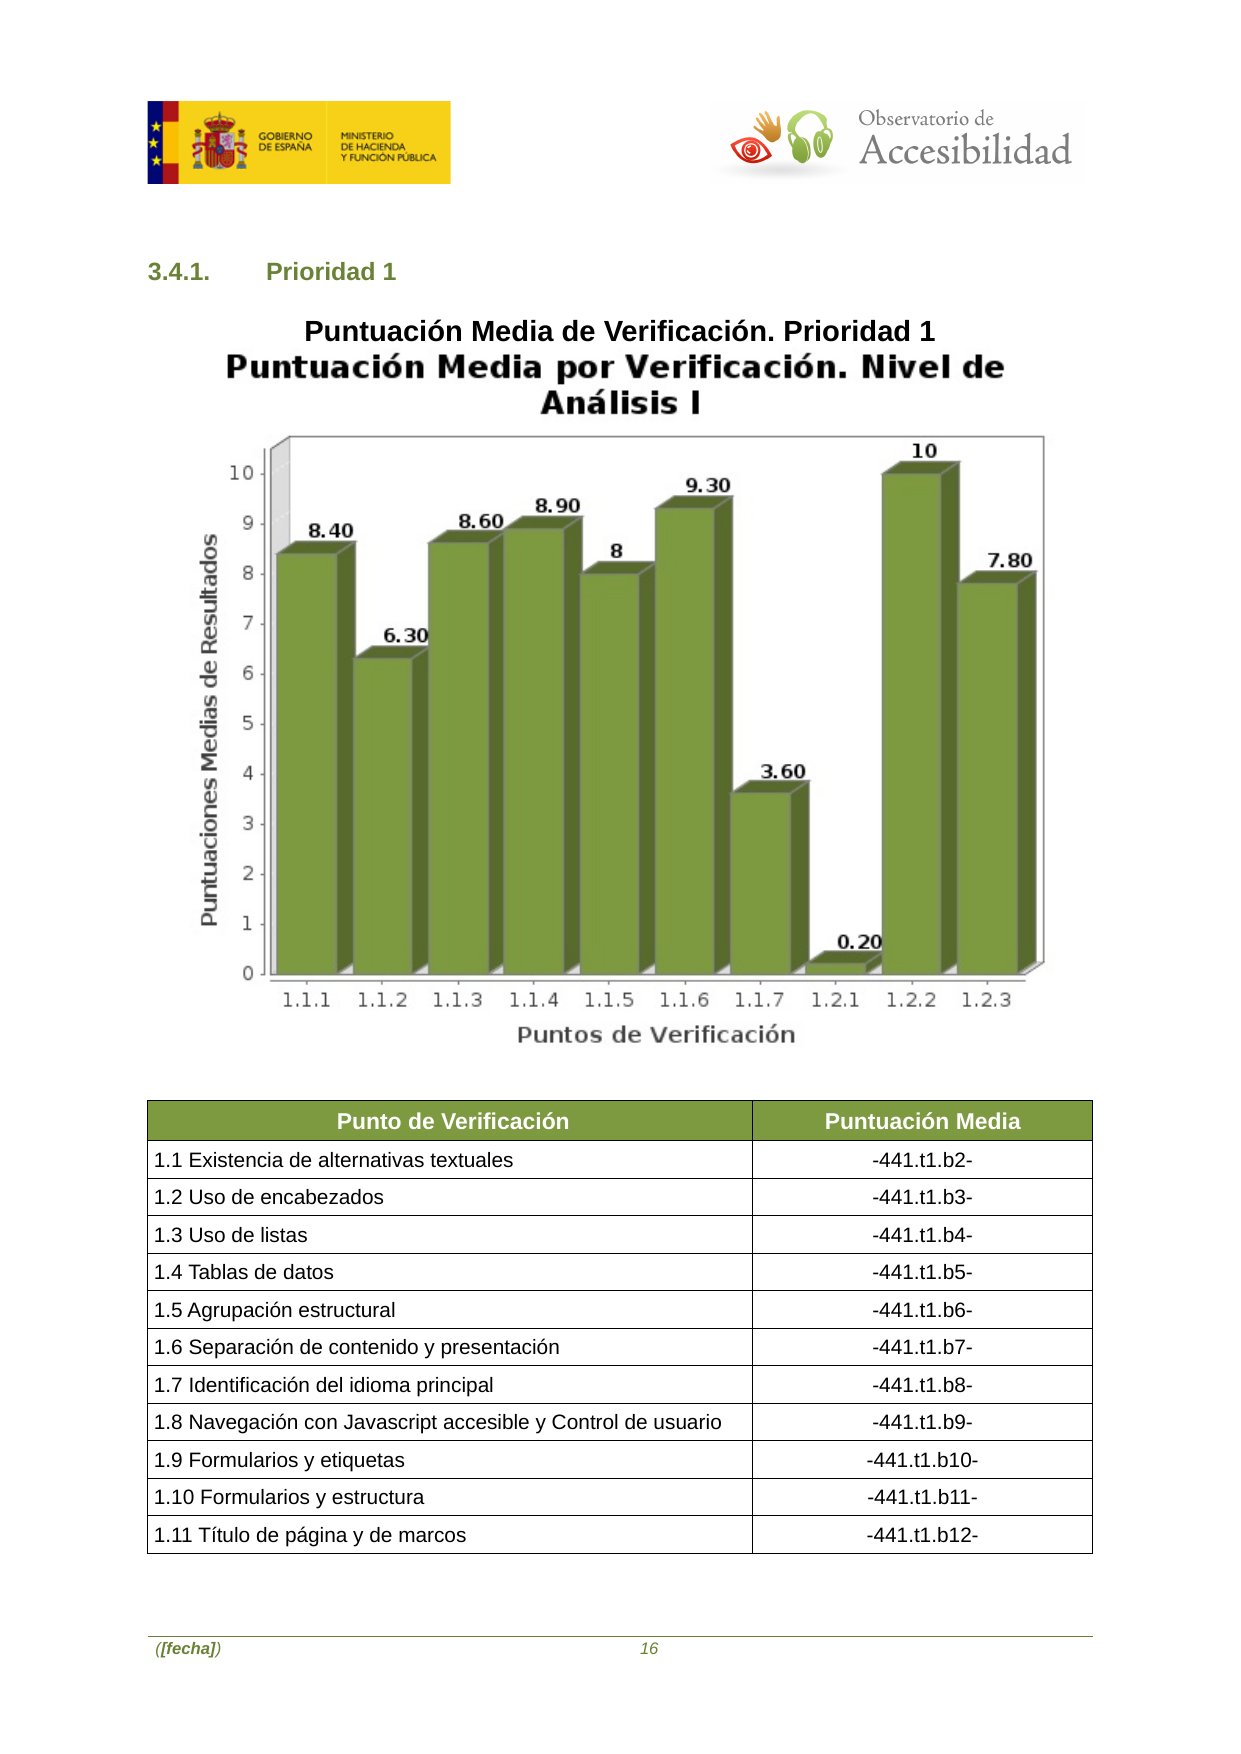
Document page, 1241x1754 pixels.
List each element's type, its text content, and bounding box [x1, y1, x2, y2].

table_cell -441.t1.b8- [753, 1366, 1092, 1403]
table_cell 1.1 Existencia de alternativas textuales [148, 1141, 752, 1178]
table_cell 1.7 Identificación del idioma principal [148, 1366, 752, 1403]
table_cell 1.2 Uso de encabezados [148, 1179, 752, 1215]
table_cell 1.5 Agrupación estructural [148, 1291, 752, 1328]
table_cell 1.11 Título de página y de marcos [148, 1516, 752, 1553]
table_cell -441.t1.b6- [753, 1291, 1092, 1328]
picture [147, 101, 451, 184]
table_cell 1.6 Separación de contenido y presentación [148, 1329, 752, 1365]
table_cell -441.t1.b11- [753, 1479, 1092, 1515]
table_cell 1.8 Navegación con Javascript accesible y Control de usuario [148, 1404, 752, 1440]
text Puntuación Media de Verificación. Prioridad 1 [148, 314, 1092, 347]
table_cell -441.t1.b9- [753, 1404, 1092, 1440]
table_cell -441.t1.b4- [753, 1216, 1092, 1253]
table_cell 1.10 Formularios y estructura [148, 1479, 752, 1515]
table_cell -441.t1.b12- [753, 1516, 1092, 1553]
picture [710, 101, 1086, 184]
table_cell -441.t1.b10- [753, 1441, 1092, 1478]
table_header Punto de Verificación [148, 1101, 752, 1140]
table_cell -441.t1.b7- [753, 1329, 1092, 1365]
table_cell 1.4 Tablas de datos [148, 1254, 752, 1290]
table_header Puntuación Media [753, 1101, 1092, 1140]
table_cell -441.t1.b5- [753, 1254, 1092, 1290]
table_cell 1.9 Formularios y etiquetas [148, 1441, 752, 1478]
subtitle Prioridad 1 [148, 257, 1092, 286]
table_cell -441.t1.b3- [753, 1179, 1092, 1215]
table_cell -441.t1.b2- [753, 1141, 1092, 1178]
table_cell 1.3 Uso de listas [148, 1216, 752, 1253]
picture [178, 347, 1062, 1057]
